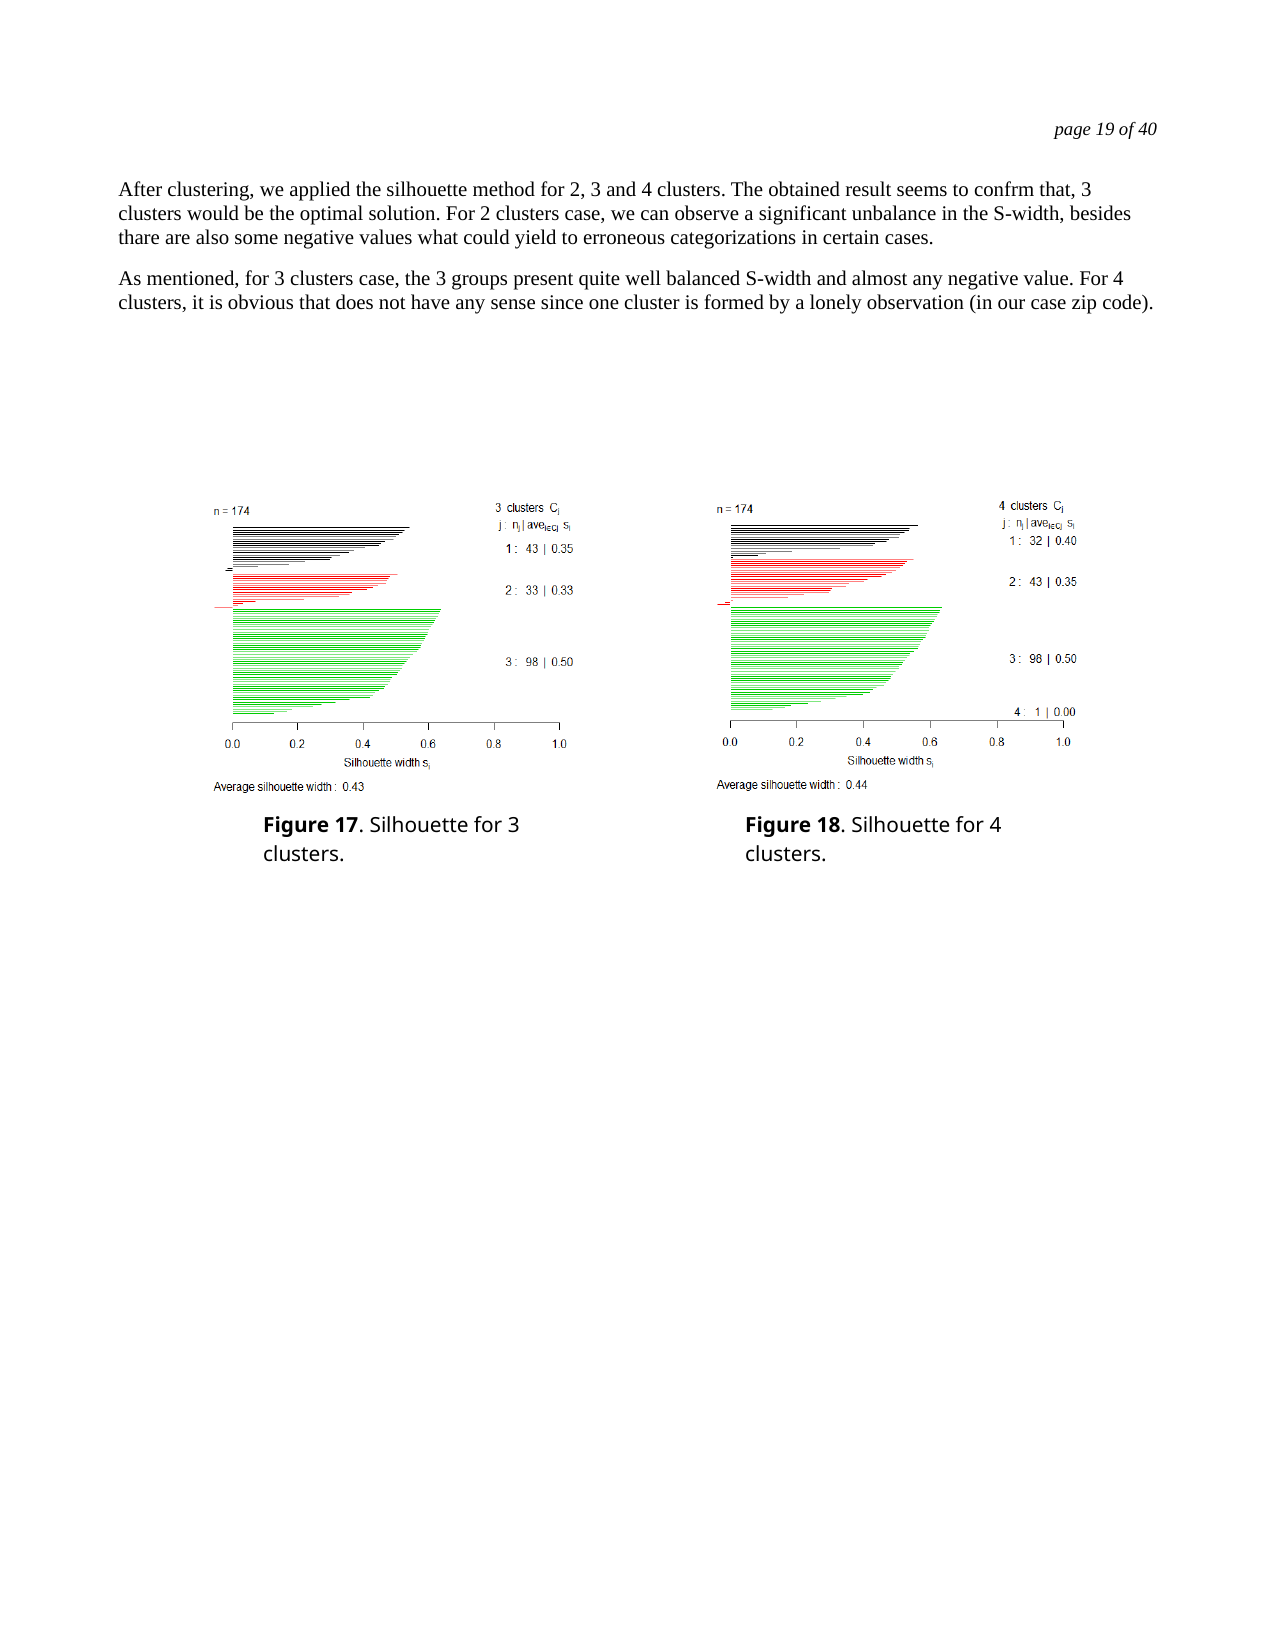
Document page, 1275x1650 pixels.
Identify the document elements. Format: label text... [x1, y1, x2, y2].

text As mentioned, for 3 clusters case, the 3 groups present quite well balanced S-width and almost any negative value. For 4 clusters, it is obvious that does not have any sense since one cluster is formed by a lonely observation (in our case zip code). [118, 266, 1157, 314]
picture [662, 458, 1145, 792]
picture [159, 460, 641, 794]
text After clustering, we applied the silhouette method for 2, 3 and 4 clusters. The obtained result seems to confrm that, 3 clusters would be the optimal solution. For 2 clusters case, we can observe a significant unbalance in the S-width, besides thare are also some negative values what could yield to erroneous categorizations in certain cases. [118, 177, 1157, 249]
